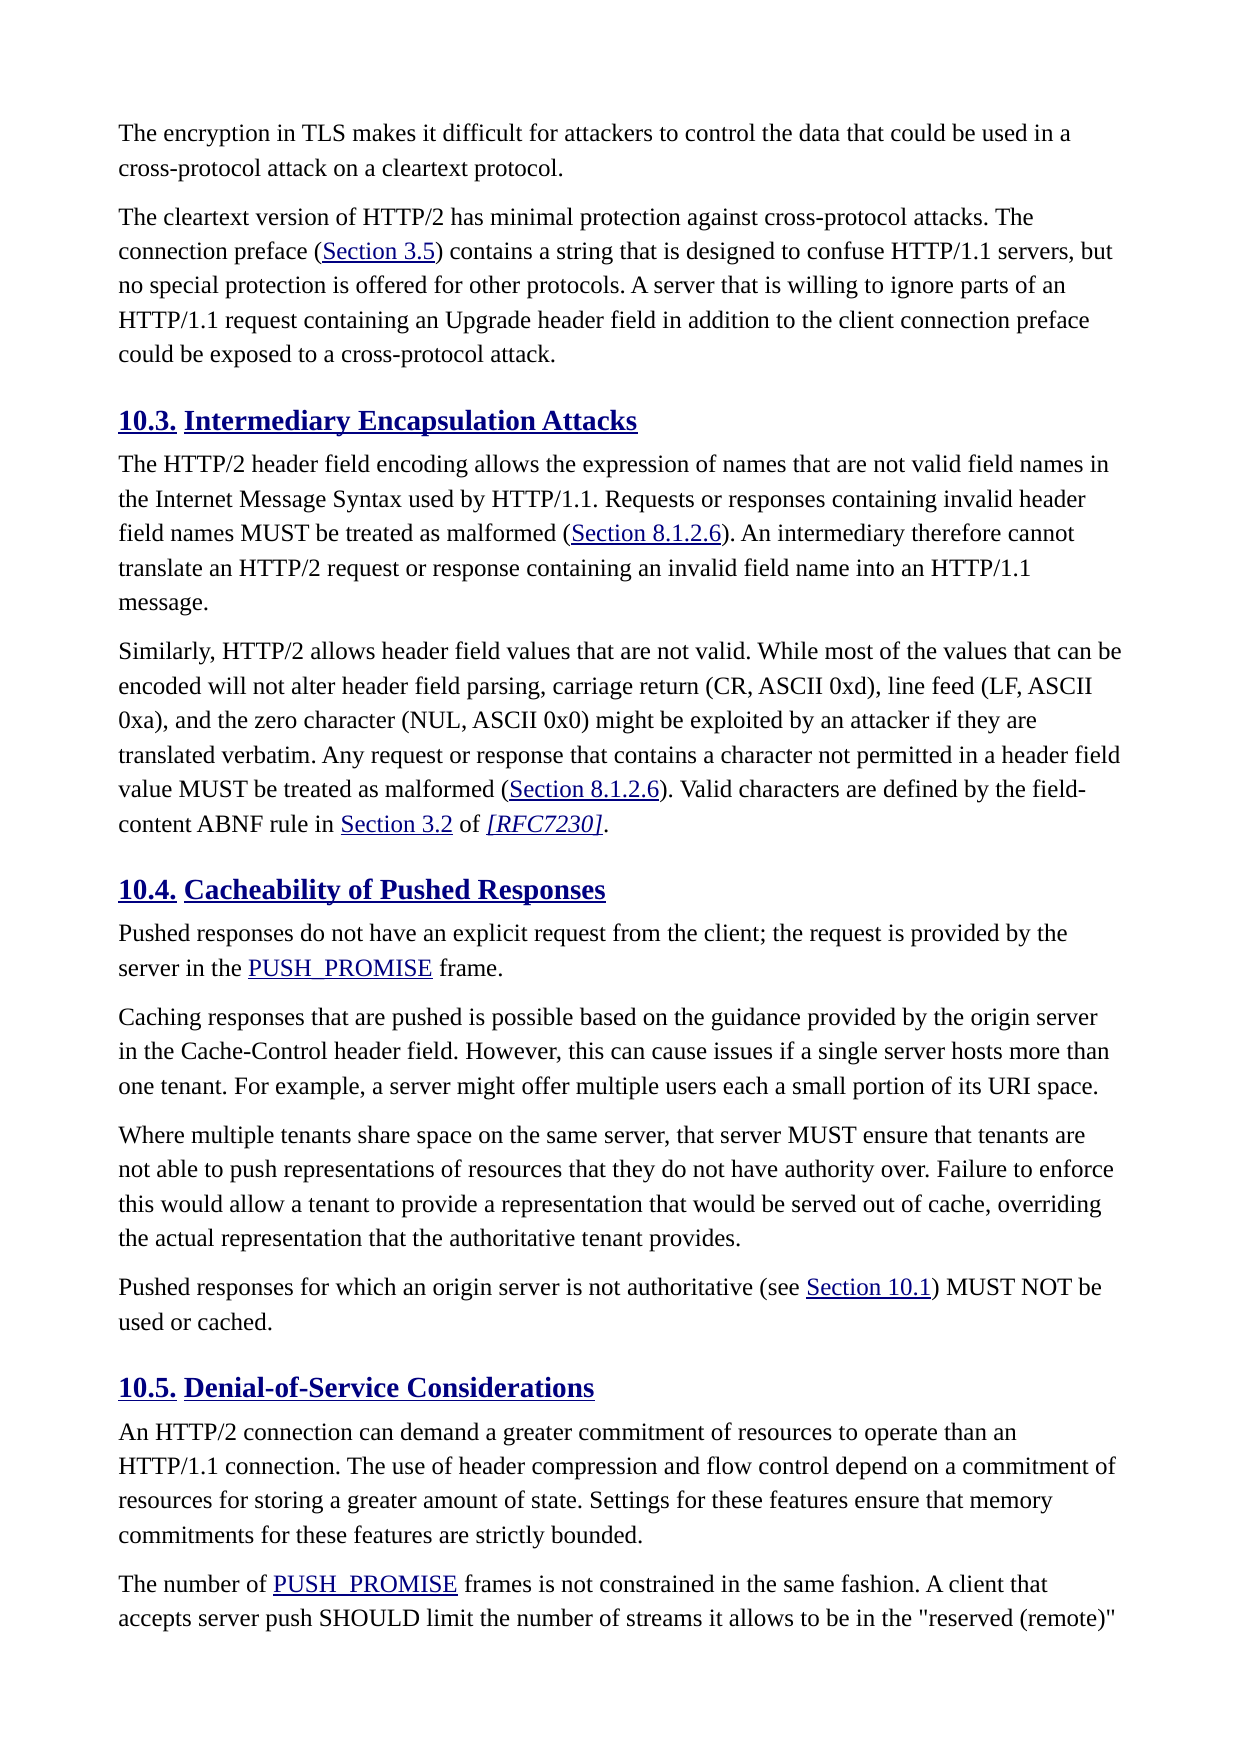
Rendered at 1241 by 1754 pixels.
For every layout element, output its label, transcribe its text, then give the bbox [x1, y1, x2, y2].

text The encryption in TLS makes it difficult for attackers to control the data that could be used in a cross-protocol attack on a cleartext protocol. [118, 118, 1122, 181]
text Pushed responses do not have an explicit request from the client; the request is provided by the server in the PUSH_PROMISE frame. [118, 918, 1122, 982]
text The number of PUSH_PROMISE frames is not constrained in the same fashion. A client that accepts server push SHOULD limit the number of streams it allows to be in the "reserved (remote)" [118, 1569, 1122, 1632]
text Similarly, HTTP/2 allows header field values that are not valid. While most of the values that can be encoded will not alter header field parsing, carriage return (CR, ASCII 0xd), line feed (LF, ASCII 0xa), and the zero character (NUL, ASCII 0x0) might be exploited by an attacker if they are translated verbatim. Any request or response that contains a character not permitted in a header field value MUST be treated as malformed (Section 8.1.2.6). Valid characters are defined by the field-content ABNF rule in Section 3.2 of [RFC7230]. [118, 636, 1122, 837]
subtitle 10.3. Intermediary Encapsulation Attacks [118, 403, 1122, 437]
text An HTTP/2 connection can demand a greater commitment of resources to operate than an HTTP/1.1 connection. The use of header compression and flow control depend on a commitment of resources for storing a greater amount of state. Settings for these features ensure that memory commitments for these features are strictly bounded. [118, 1417, 1122, 1549]
text Caching responses that are pushed is possible based on the guidance provided by the origin server in the Cache-Control header field. However, this can cause issues if a single server hosts more than one tenant. For example, a server might offer multiple users each a small portion of its URI space. [118, 1002, 1122, 1099]
subtitle 10.4. Cacheability of Pushed Responses [118, 872, 1122, 906]
text The cleartext version of HTTP/2 has minimal protection against cross-protocol attacks. The connection preface (Section 3.5) contains a string that is designed to confuse HTTP/1.1 servers, but no special protection is offered for other protocols. A server that is willing to ignore parts of an HTTP/1.1 request containing an Upgrade header field in addition to the client connection preface could be exposed to a cross-protocol attack. [118, 202, 1122, 368]
text Pushed responses for which an origin server is not authoritative (see Section 10.1) MUST NOT be used or cached. [118, 1272, 1122, 1336]
text Where multiple tenants share space on the same server, that server MUST ensure that tenants are not able to push representations of resources that they do not have authority over. Failure to enforce this would allow a tenant to provide a representation that would be served out of cache, overriding the actual representation that the authoritative tenant provides. [118, 1120, 1122, 1252]
subtitle 10.5. Denial-of-Service Considerations [118, 1371, 1122, 1404]
text The HTTP/2 header field encoding allows the expression of names that are not valid field names in the Internet Message Syntax used by HTTP/1.1. Requests or responses containing invalid header field names MUST be treated as malformed (Section 8.1.2.6). An intermediary therefore cannot translate an HTTP/2 request or response containing an invalid field name into an HTTP/1.1 message. [118, 449, 1122, 616]
